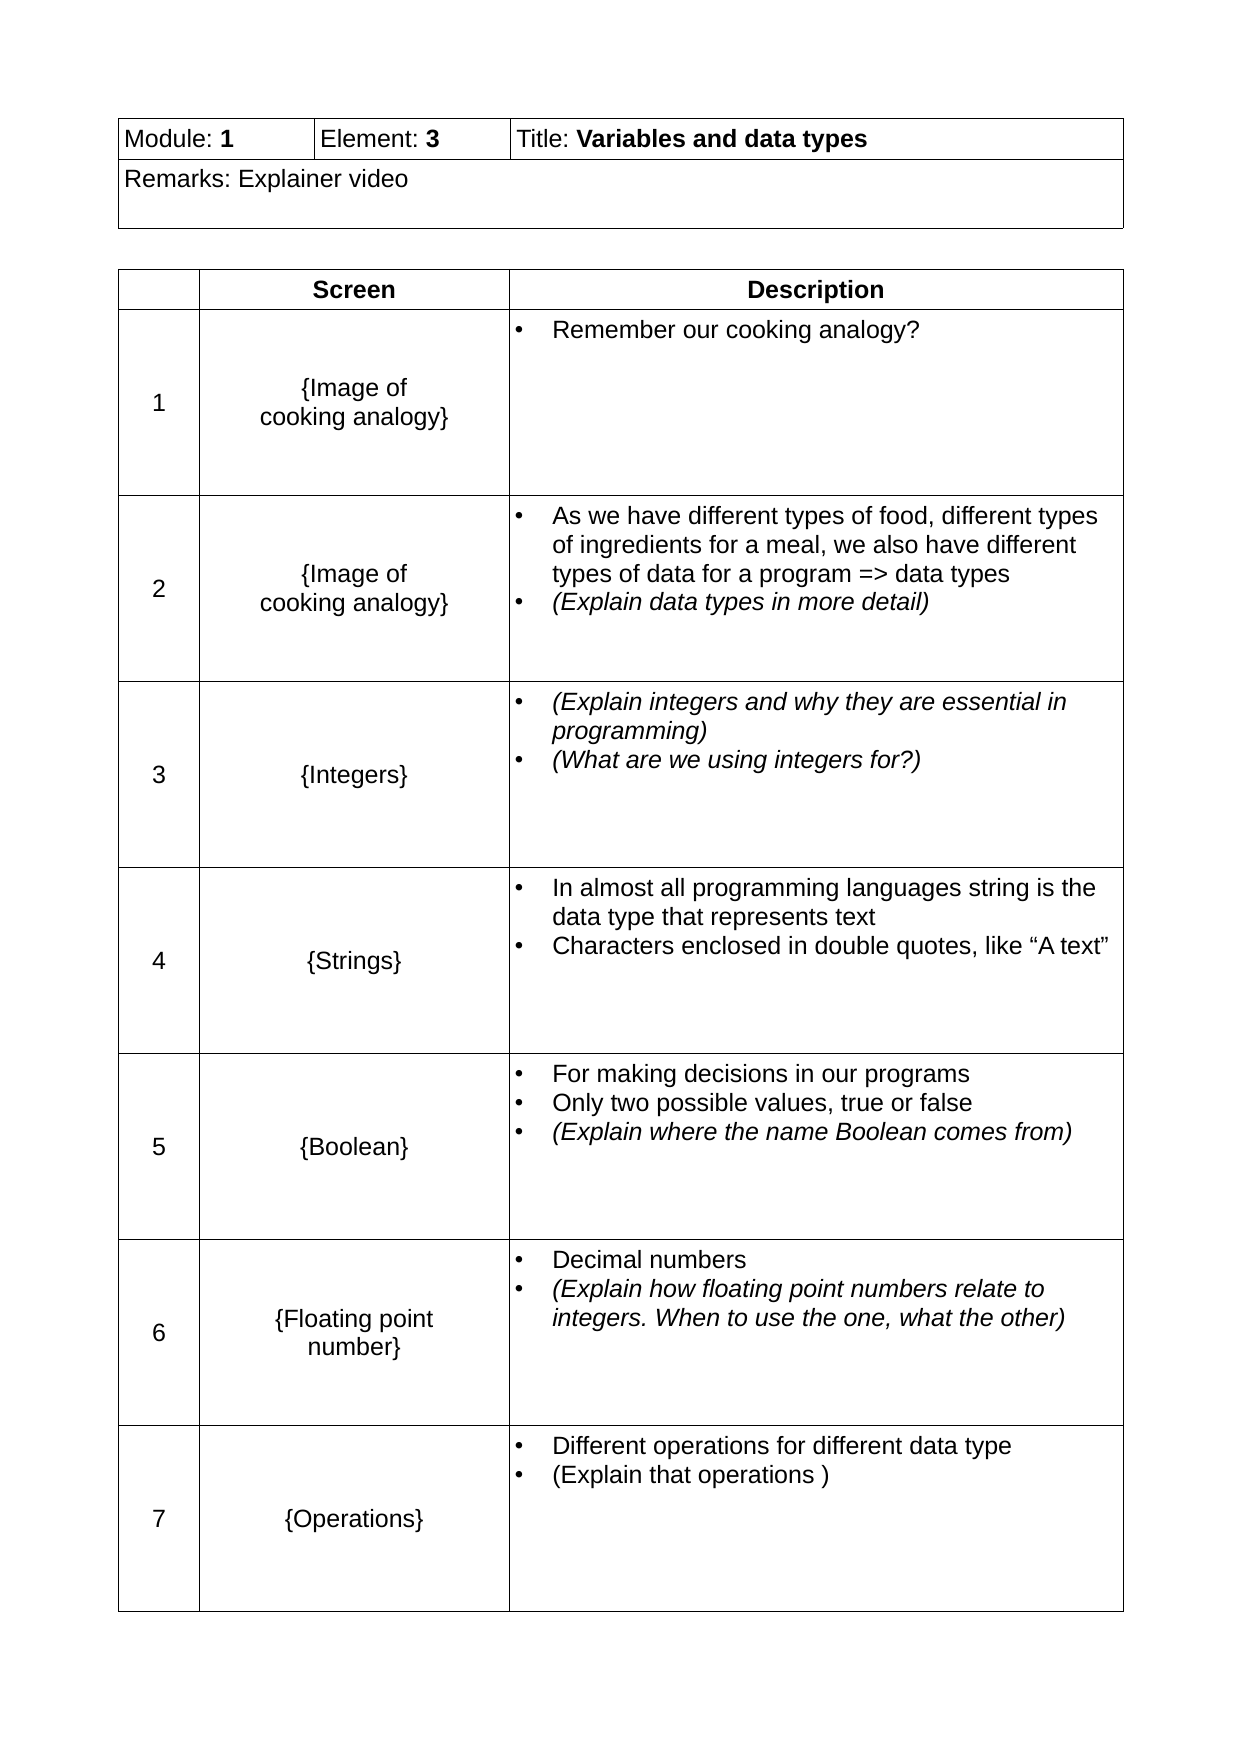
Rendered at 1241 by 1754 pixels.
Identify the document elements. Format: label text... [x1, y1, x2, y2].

table_header Element: 3 [315, 119, 510, 158]
table_cell {Image of cooking analogy} [200, 310, 509, 495]
table_header Title: Variables and data types [511, 119, 1123, 158]
table_cell 3 [119, 682, 199, 867]
table_cell As we have different types of food, different types of ingredients for a meal, we also have different types of data for a program => data types (Explain data types in more detail) [510, 496, 1123, 681]
table_header Screen [200, 270, 509, 309]
table_cell For making decisions in our programs Only two possible values, true or false (Explain where the name Boolean comes from) [510, 1054, 1123, 1239]
table_cell 2 [119, 496, 199, 681]
table_cell Different operations for different data type (Explain that operations ) [510, 1426, 1123, 1611]
table_cell {Operations} [200, 1426, 509, 1611]
table_cell Remarks: Explainer video [119, 160, 1123, 227]
table_cell 6 [119, 1240, 199, 1425]
table_header Module: 1 [119, 119, 314, 158]
table_cell 1 [119, 310, 199, 495]
table_cell In almost all programming languages string is the data type that represents text Characters enclosed in double quotes, like “A text” [510, 868, 1123, 1053]
table_cell 5 [119, 1054, 199, 1239]
table_cell {Floating point number} [200, 1240, 509, 1425]
table_cell 4 [119, 868, 199, 1053]
table_cell (Explain integers and why they are essential in programming) (What are we using integers for?) [510, 682, 1123, 867]
table_cell Remember our cooking analogy? [510, 310, 1123, 495]
table_header Description [510, 270, 1123, 309]
table_cell Decimal numbers (Explain how floating point numbers relate to integers. When to use the one, what the other) [510, 1240, 1123, 1425]
table_cell {Boolean} [200, 1054, 509, 1239]
table_cell {Strings} [200, 868, 509, 1053]
table_cell {Image of cooking analogy} [200, 496, 509, 681]
table_header [119, 270, 199, 309]
table_cell 7 [119, 1426, 199, 1611]
table_cell {Integers} [200, 682, 509, 867]
